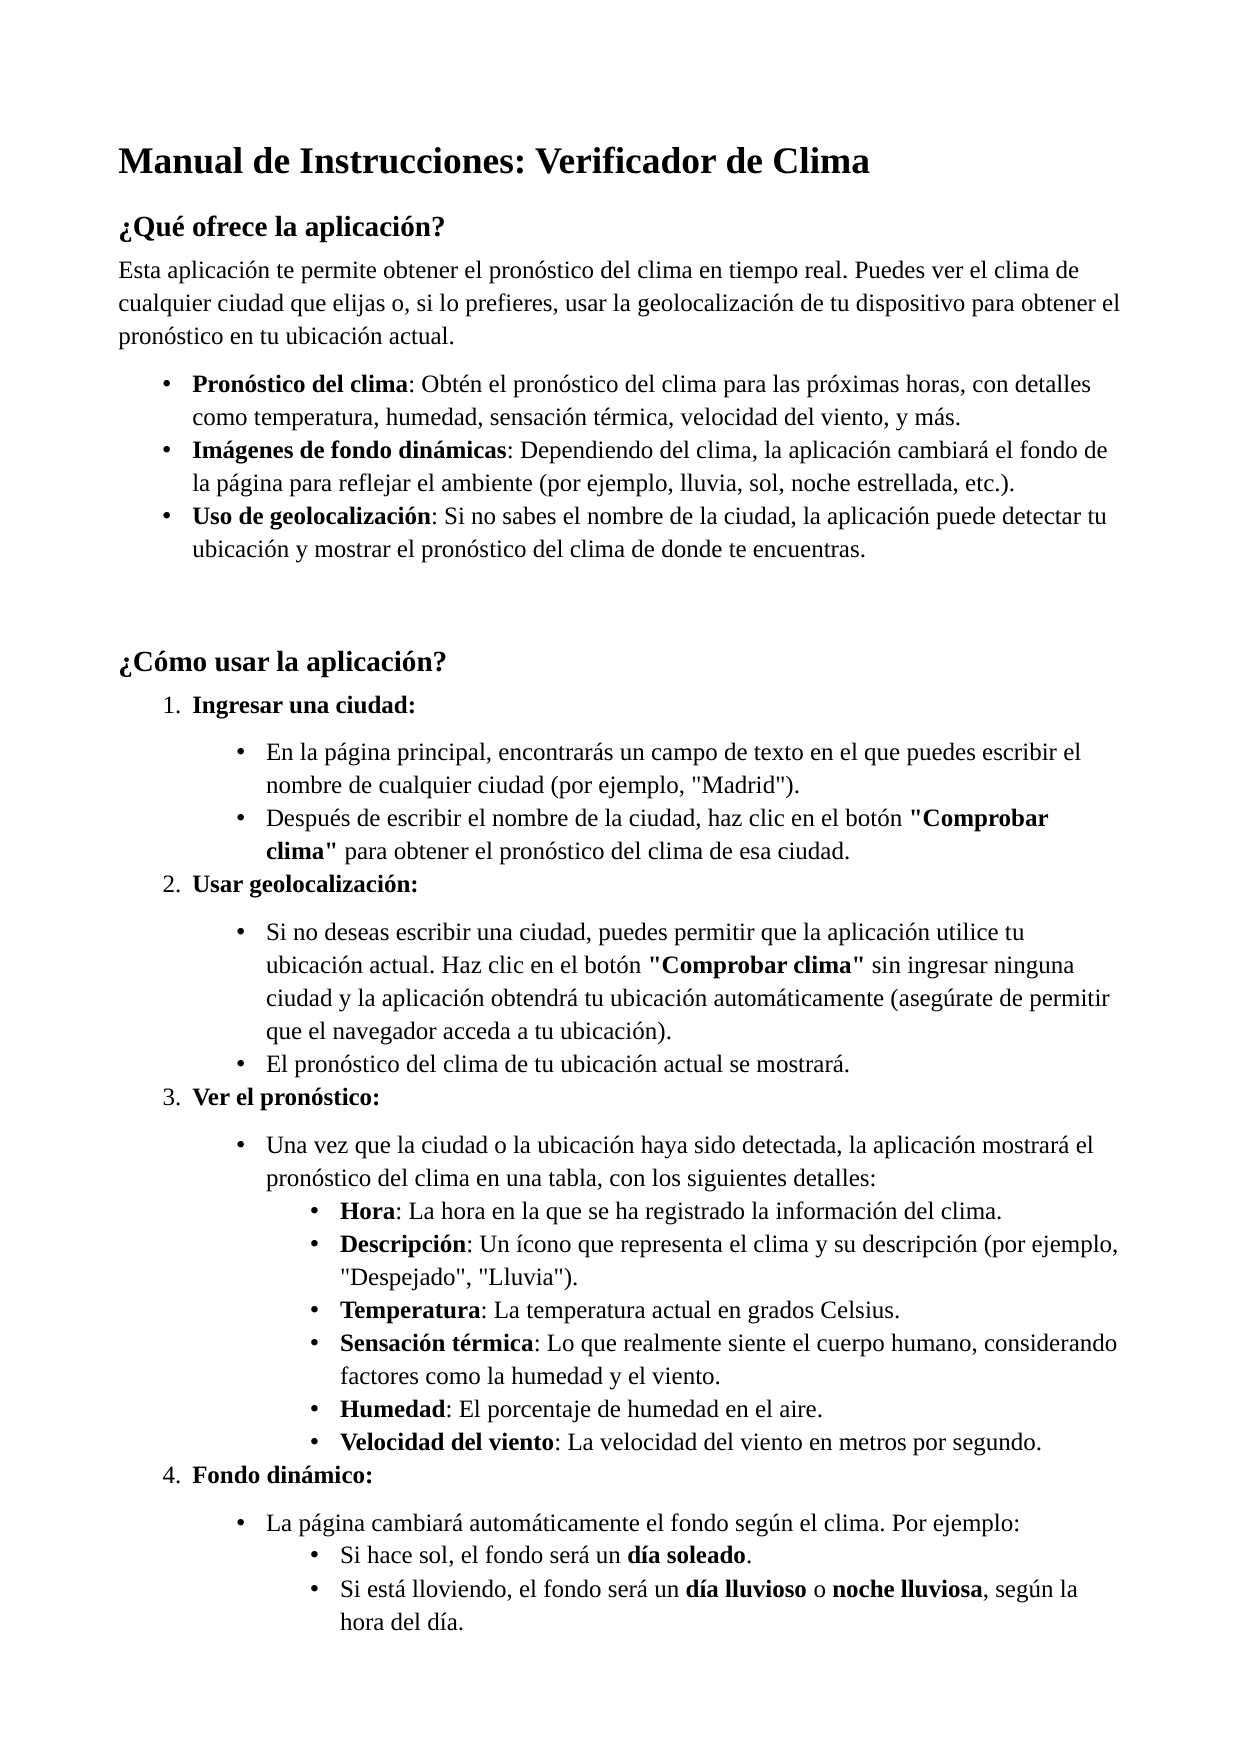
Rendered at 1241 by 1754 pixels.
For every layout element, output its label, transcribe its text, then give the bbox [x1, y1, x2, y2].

list En la página principal, encontrarás un campo de texto en el que puedes escribir el nombre de cualquier ciudad (por ejemplo, "Madrid"). [236, 737, 1122, 799]
subtitle Manual de Instrucciones: Verificador de Clima [118, 139, 1122, 182]
subtitle ¿Qué ofrece la aplicación? [118, 209, 1122, 243]
list Velocidad del viento: La velocidad del viento en metros por segundo. [310, 1427, 1122, 1456]
list El pronóstico del clima de tu ubicación actual se mostrará. [236, 1049, 1122, 1078]
list Una vez que la ciudad o la ubicación haya sido detectada, la aplicación mostrará el pronóstico del clima en una tabla, con los siguientes detalles: [236, 1130, 1122, 1192]
list Humedad: El porcentaje de humedad en el aire. [310, 1394, 1122, 1423]
list Si hace sol, el fondo será un día soleado. [310, 1541, 1122, 1569]
list Imágenes de fondo dinámicas: Dependiendo del clima, la aplicación cambiará el fondo de la página para reflejar el ambiente (por ejemplo, lluvia, sol, noche estrellada, etc.). [162, 435, 1122, 497]
list Temperatura: La temperatura actual en grados Celsius. [310, 1295, 1122, 1324]
list Después de escribir el nombre de la ciudad, haz clic en el botón "Comprobar clima" para obtener el pronóstico del clima de esa ciudad. [236, 803, 1122, 865]
list Ver el pronóstico: [162, 1082, 1122, 1111]
list La página cambiará automáticamente el fondo según el clima. Por ejemplo: [236, 1508, 1122, 1536]
list Sensación térmica: Lo que realmente siente el cuerpo humano, considerando factores como la humedad y el viento. [310, 1328, 1122, 1390]
text Esta aplicación te permite obtener el pronóstico del clima en tiempo real. Puedes ver el clima de cualquier ciudad que elijas o, si lo prefieres, usar la geolocalización de tu dispositivo para obtener el pronóstico en tu ubicación actual. [118, 255, 1122, 350]
list Hora: La hora en la que se ha registrado la información del clima. [310, 1196, 1122, 1224]
list Ingresar una ciudad: [162, 690, 1122, 718]
list Pronóstico del clima: Obtén el pronóstico del clima para las próximas horas, con detalles como temperatura, humedad, sensación térmica, velocidad del viento, y más. [162, 369, 1122, 431]
list Uso de geolocalización: Si no sabes el nombre de la ciudad, la aplicación puede detectar tu ubicación y mostrar el pronóstico del clima de donde te encuentras. [162, 501, 1122, 563]
list Fondo dinámico: [162, 1460, 1122, 1489]
list Descripción: Un ícono que representa el clima y su descripción (por ejemplo, "Despejado", "Lluvia"). [310, 1229, 1122, 1291]
subtitle ¿Cómo usar la aplicación? [118, 644, 1122, 677]
list Si está lloviendo, el fondo será un día lluvioso o noche lluviosa, según la hora del día. [310, 1574, 1122, 1635]
list Si no deseas escribir una ciudad, puedes permitir que la aplicación utilice tu ubicación actual. Haz clic en el botón "Comprobar clima" sin ingresar ninguna ciudad y la aplicación obtendrá tu ubicación automáticamente (asegúrate de permitir que el navegador acceda a tu ubicación). [236, 917, 1122, 1045]
list Usar geolocalización: [162, 869, 1122, 898]
